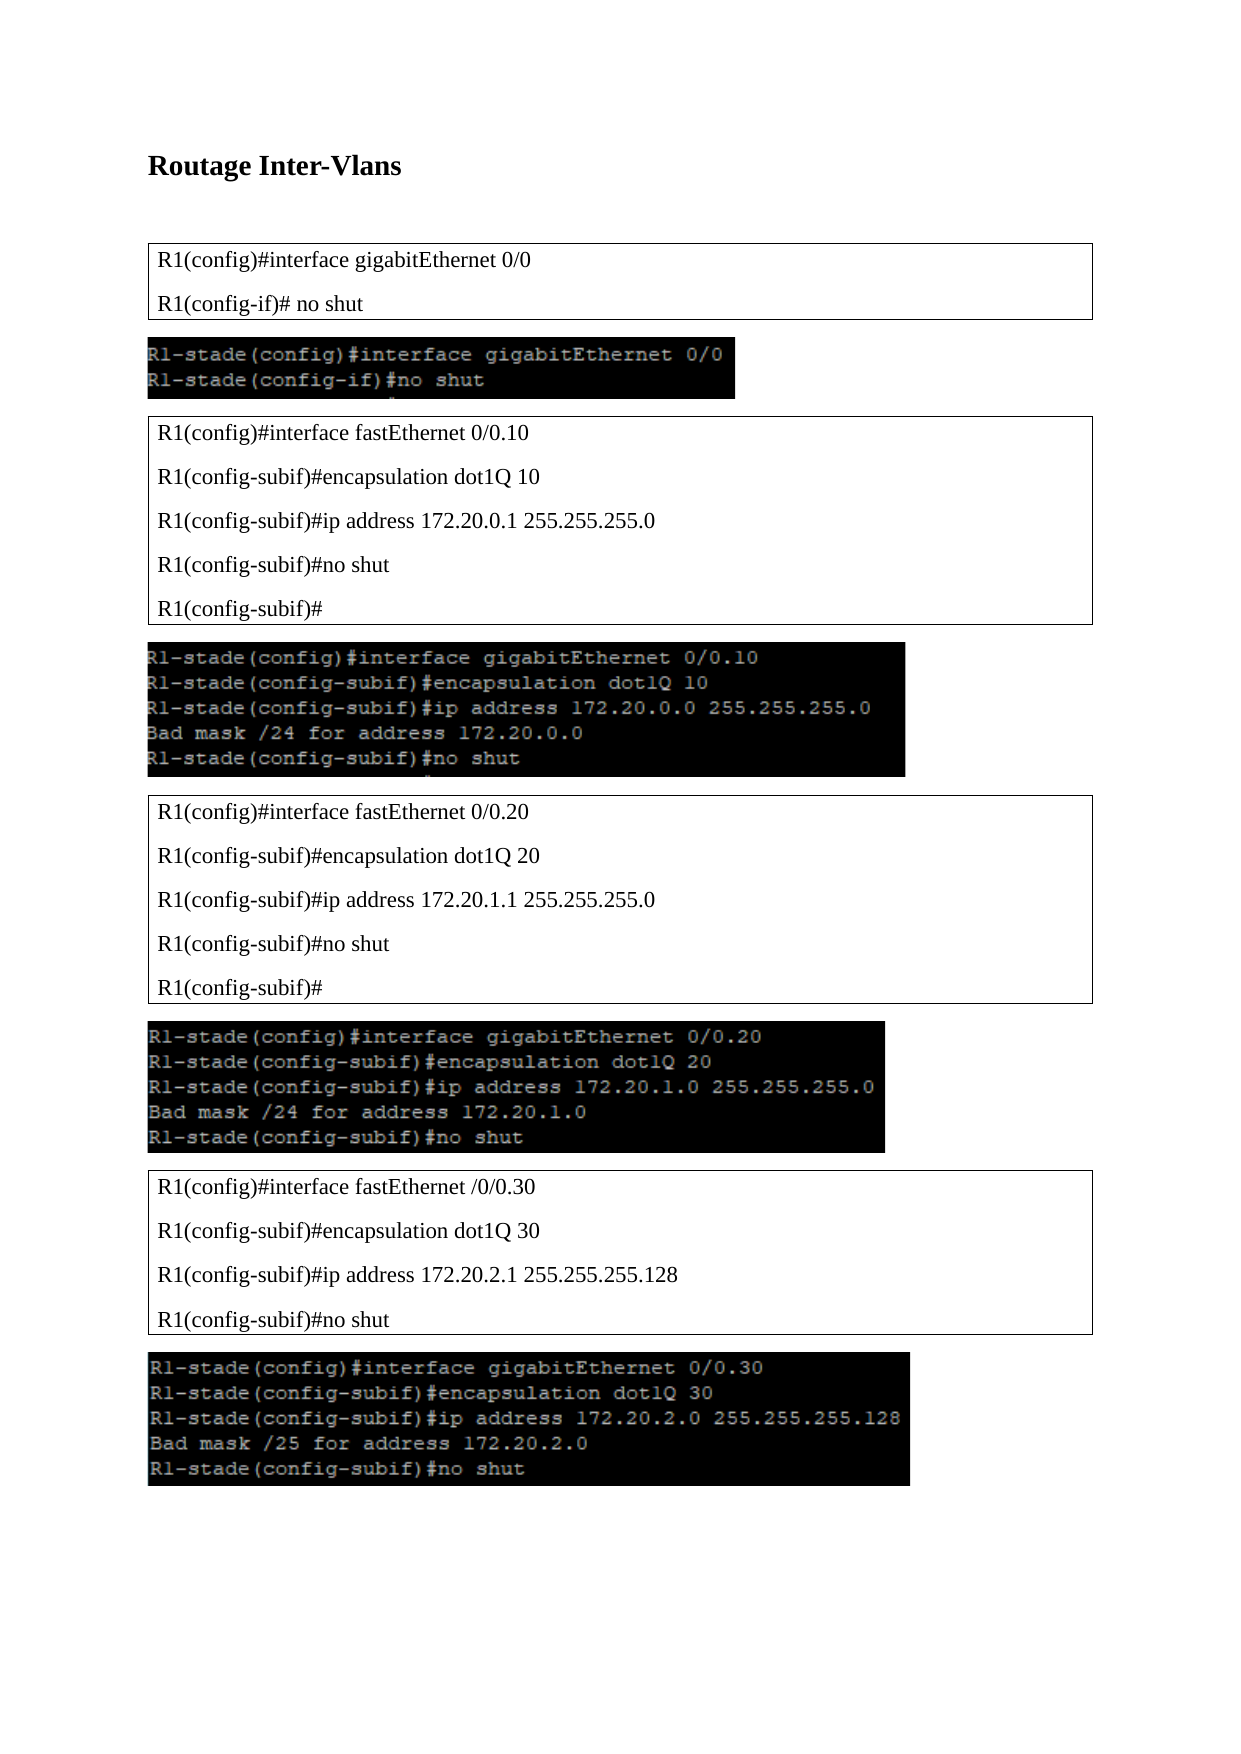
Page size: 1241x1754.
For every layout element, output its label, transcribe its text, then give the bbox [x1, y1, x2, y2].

text R1(config)#interface gigabitEthernet 0/0 [149, 244, 1092, 273]
text R1(config-subif)#ip address 172.20.1.1 255.255.255.0 [149, 883, 1092, 912]
text R1(config)#interface fastEthernet 0/0.10 [149, 417, 1092, 446]
text R1(config-subif)#ip address 172.20.2.1 255.255.255.128 [149, 1258, 1092, 1288]
text R1(config-subif)#encapsulation dot1Q 30 [149, 1214, 1092, 1244]
text R1(config-subif)# [149, 592, 1092, 624]
text R1(config-subif)#no shut [149, 548, 1092, 578]
text R1(config-subif)#encapsulation dot1Q 20 [149, 839, 1092, 868]
text R1(config-subif)#encapsulation dot1Q 10 [149, 460, 1092, 490]
text R1(config-if)# no shut [149, 287, 1092, 319]
text R1(config-subif)#ip address 172.20.0.1 255.255.255.0 [149, 504, 1092, 534]
text Routage Inter-Vlans [148, 148, 1093, 181]
text R1(config-subif)#no shut [149, 1302, 1092, 1334]
text R1(config)#interface fastEthernet /0/0.30 [149, 1171, 1092, 1200]
text R1(config)#interface fastEthernet 0/0.20 [149, 796, 1092, 824]
text R1(config-subif)#no shut [149, 927, 1092, 956]
text R1(config-subif)# [149, 971, 1092, 1003]
